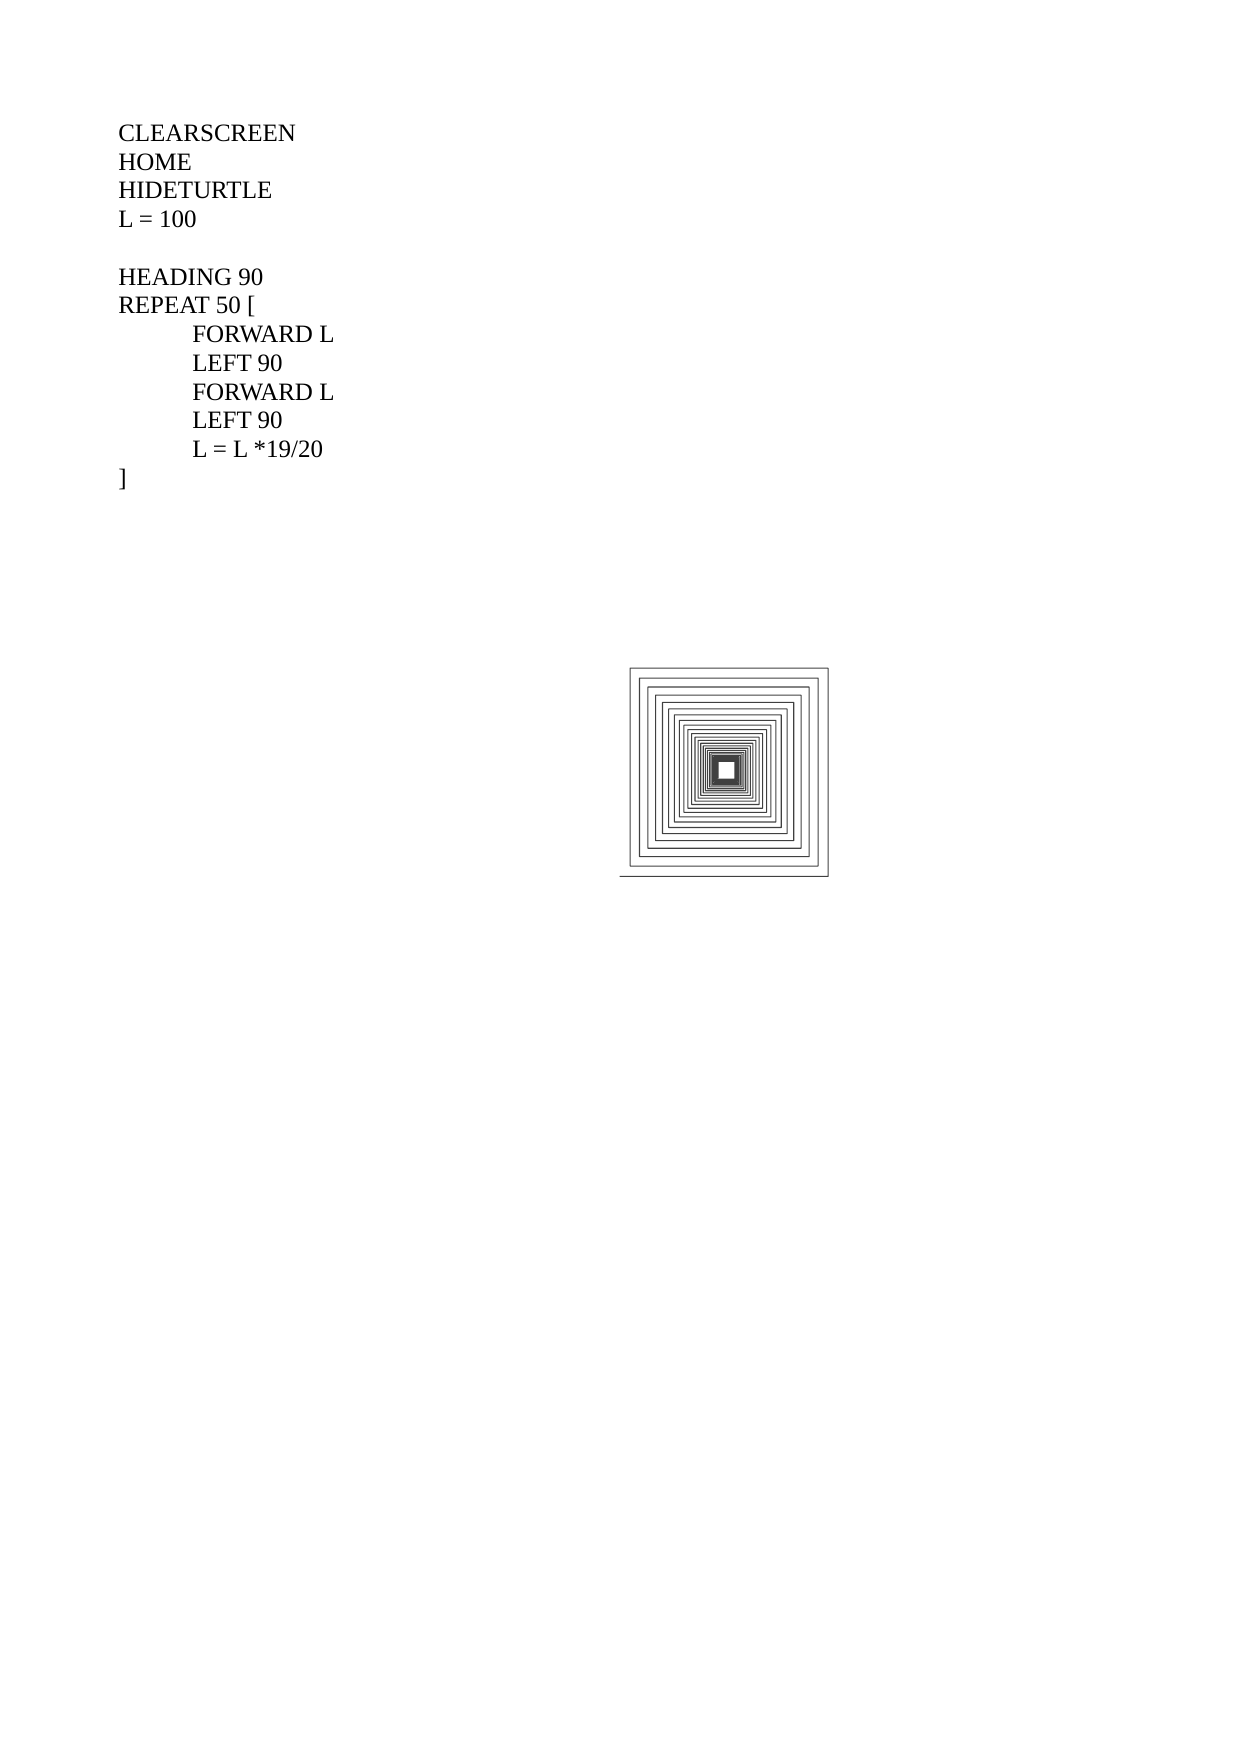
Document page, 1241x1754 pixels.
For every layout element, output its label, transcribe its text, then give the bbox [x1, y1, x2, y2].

text LEFT 90 [118, 406, 1122, 434]
text L = 100 [118, 204, 1122, 233]
text FORWARD L [118, 319, 1122, 348]
text L = L *19/20 [118, 434, 1122, 463]
text CLEARSCREEN [118, 118, 1122, 147]
text REPEAT 50 [ [118, 291, 1122, 319]
text ] [118, 463, 1122, 492]
text LEFT 90 [118, 348, 1122, 377]
text HEADING 90 [118, 262, 1122, 291]
text FORWARD L [118, 377, 1122, 406]
text HOME [118, 147, 1122, 176]
text HIDETURTLE [118, 176, 1122, 204]
